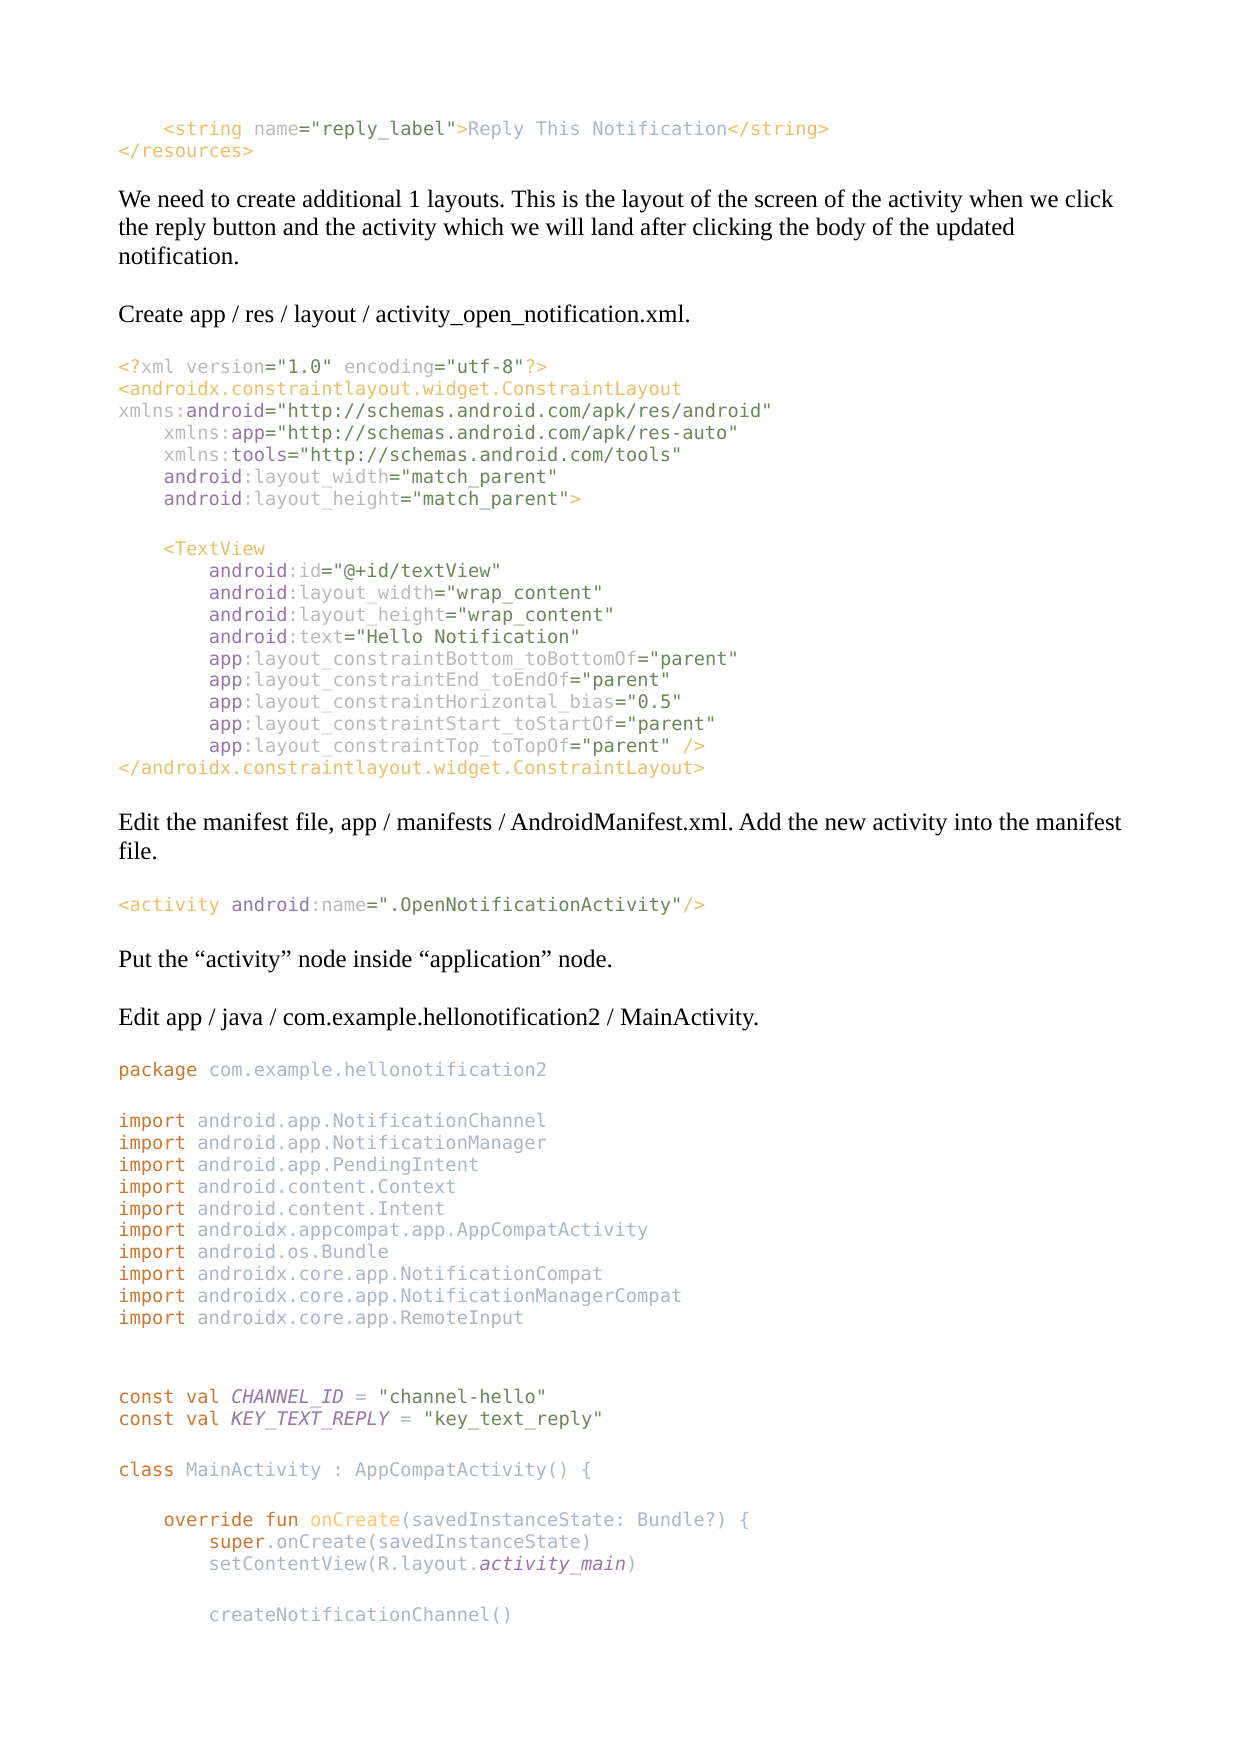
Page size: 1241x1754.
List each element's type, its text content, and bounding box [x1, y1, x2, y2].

text We need to create additional 1 layouts. This is the layout of the screen of the activity when we click the reply button and the activity which we will land after clicking the body of the updated notification. [118, 184, 1122, 270]
text package com.example.hellonotification2 import android.app.NotificationChannel import android.app.NotificationManager import android.app.PendingIntent import android.content.Context import android.content.Intent import androidx.appcompat.app.AppCompatActivity import android.os.Bundle import androidx.core.app.NotificationCompat import androidx.core.app.NotificationManagerCompat import androidx.core.app.RemoteInput const val CHANNEL_ID = "channel-hello" const val KEY_TEXT_REPLY = "key_text_reply" class MainActivity : AppCompatActivity() { override fun onCreate(savedInstanceState: Bundle?) { super.onCreate(savedInstanceState) setContentView(R.layout.activity_main) createNotificationChannel() [118, 1059, 1122, 1626]
text Create app / res / layout / activity_open_notification.xml. [118, 299, 1122, 327]
text <activity android:name=".OpenNotificationActivity"/> [118, 894, 1122, 916]
text <string name="reply_label">Reply This Notification</string> </resources> [118, 118, 1122, 162]
text Put the “activity” node inside “application” node. [118, 944, 1122, 973]
text <?xml version="1.0" encoding="utf-8"?> <androidx.constraintlayout.widget.ConstraintLayout xmlns:android="http://schemas.android.com/apk/res/android" xmlns:app="http://schemas.android.com/apk/res-auto" xmlns:tools="http://schemas.android.com/tools" android:layout_width="match_parent" android:layout_height="match_parent"> <TextView android:id="@+id/textView" android:layout_width="wrap_content" android:layout_height="wrap_content" android:text="Hello Notification" app:layout_constraintBottom_toBottomOf="parent" app:layout_constraintEnd_toEndOf="parent" app:layout_constraintHorizontal_bias="0.5" app:layout_constraintStart_toStartOf="parent" app:layout_constraintTop_toTopOf="parent" /> </androidx.constraintlayout.widget.ConstraintLayout> [118, 356, 1122, 779]
text Edit the manifest file, app / manifests / AndroidManifest.xml. Add the new activity into the manifest file. [118, 807, 1122, 865]
text Edit app / java / com.example.hellonotification2 / MainActivity. [118, 1002, 1122, 1031]
